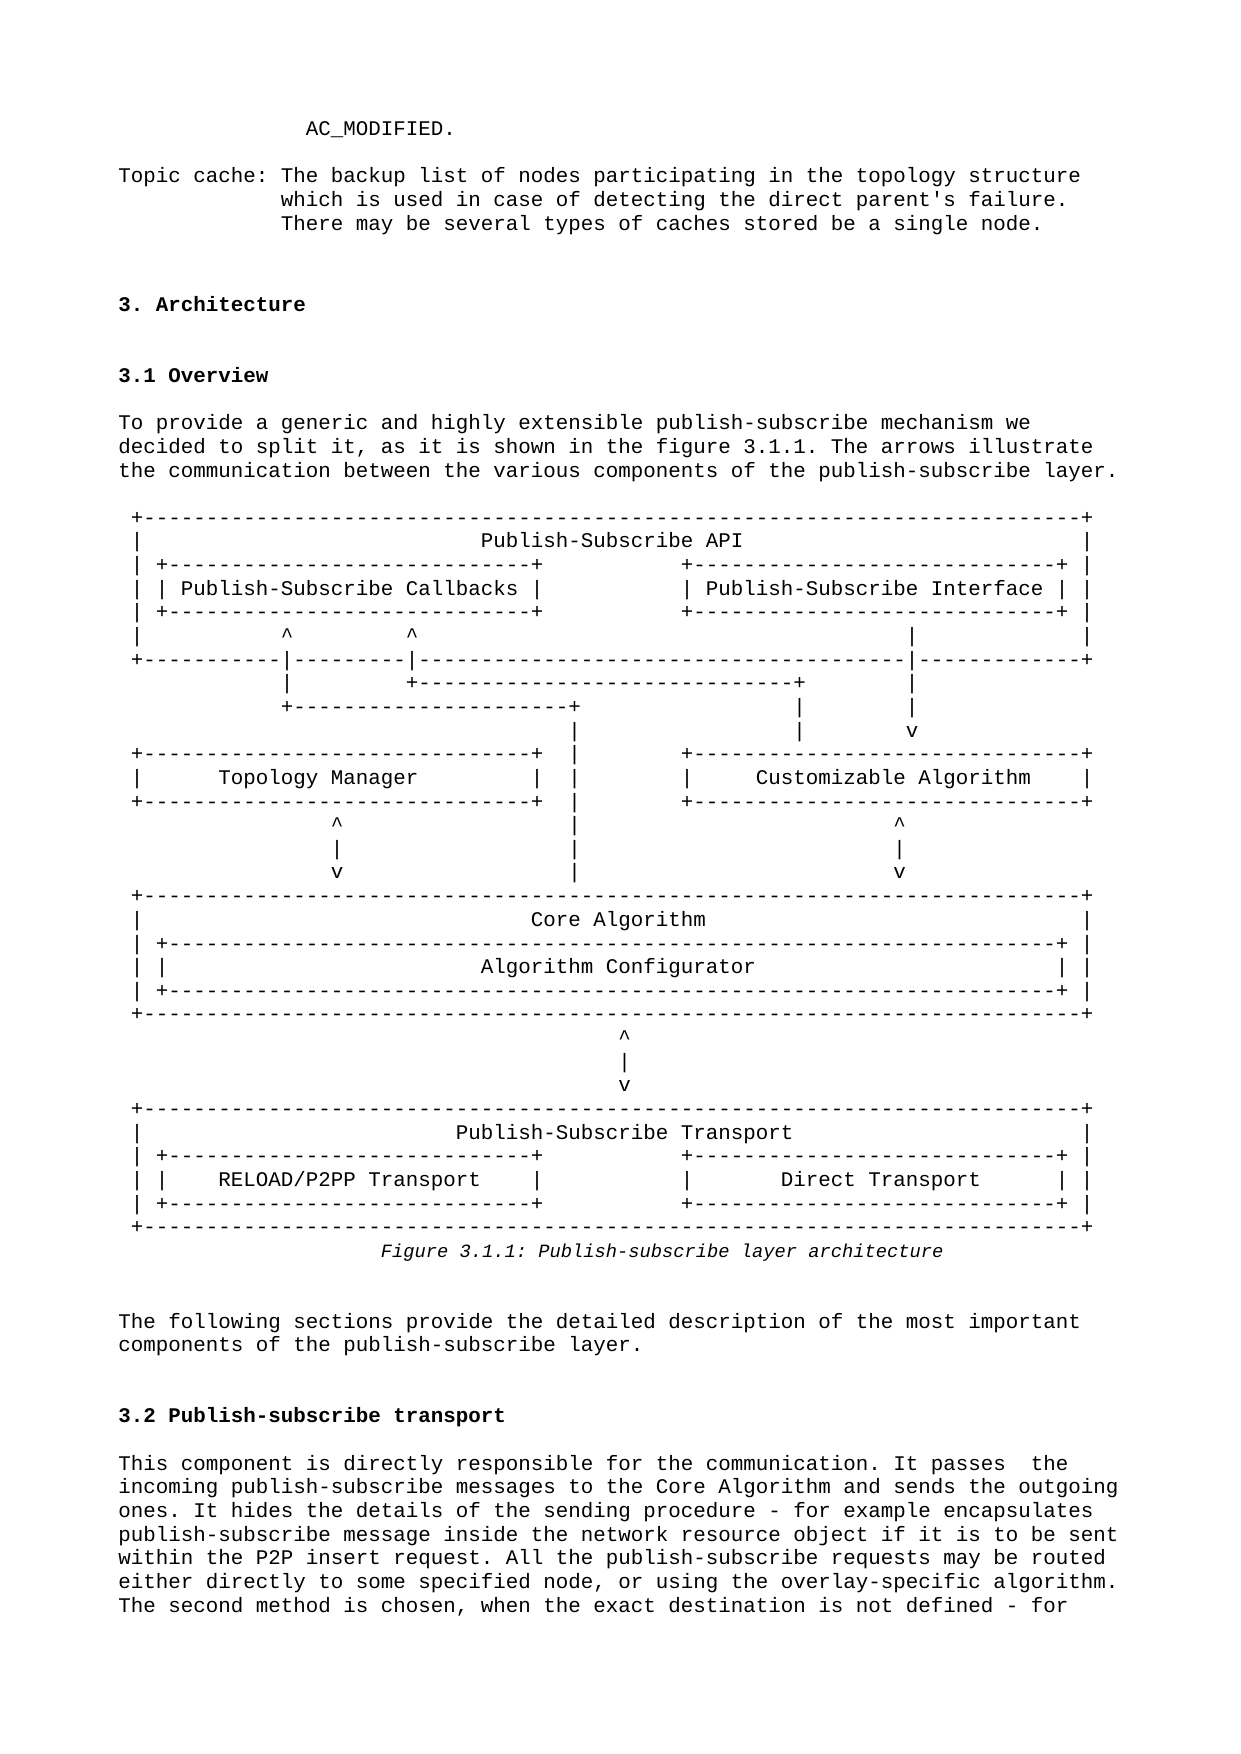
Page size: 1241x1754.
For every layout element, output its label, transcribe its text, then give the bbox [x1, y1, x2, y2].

text There may be several types of caches stored be a single node. [118, 213, 1122, 236]
text | ^ ^ | | [118, 625, 1122, 649]
text | +-----------------------------+ +-----------------------------+ | [118, 601, 1122, 625]
text | | v [118, 720, 1122, 743]
text +---------------------------------------------------------------------------+ [118, 1216, 1122, 1240]
text | | RELOAD/P2PP Transport | | Direct Transport | | [118, 1169, 1122, 1193]
text | Topology Manager | | | Customizable Algorithm | [118, 767, 1122, 791]
text | +-----------------------------------------------------------------------+ | [118, 932, 1122, 956]
text | | | [118, 838, 1122, 862]
text | +-----------------------------+ +-----------------------------+ | [118, 554, 1122, 578]
subtitle 3.1 Overview [118, 365, 1122, 389]
text To provide a generic and highly extensible publish-subscribe mechanism we decided to split it, as it is shown in the figure 3.1.1. The arrows illustrate the communication between the various components of the publish-subscribe layer. [118, 412, 1122, 483]
text | Core Algorithm | [118, 909, 1122, 932]
text +---------------------------------------------------------------------------+ [118, 1098, 1122, 1122]
text AC_MODIFIED. [118, 118, 1122, 142]
text | Publish-Subscribe API | [118, 531, 1122, 554]
text v | v [118, 862, 1122, 885]
text +---------------------------------------------------------------------------+ [118, 885, 1122, 909]
text | +-----------------------------+ +-----------------------------+ | [118, 1193, 1122, 1216]
text This component is directly responsible for the communication. It passes the incoming publish-subscribe messages to the Core Algorithm and sends the outgoing ones. It hides the details of the sending procedure - for example encapsulates publish-subscribe message inside the network resource object if it is to be sent within the P2P insert request. All the publish-subscribe requests may be routed either directly to some specified node, or using the overlay-specific algorithm. The second method is chosen, when the exact destination is not defined - for [118, 1453, 1122, 1618]
text | | Publish-Subscribe Callbacks | | Publish-Subscribe Interface | | [118, 578, 1122, 601]
text | +-----------------------------------------------------------------------+ | [118, 980, 1122, 1003]
text | | Algorithm Configurator | | [118, 956, 1122, 980]
text Topic cache: The backup list of nodes participating in the topology structure [118, 165, 1122, 189]
text | +------------------------------+ | [118, 672, 1122, 696]
text ^ | ^ [118, 814, 1122, 838]
text +-------------------------------+ | +-------------------------------+ [118, 743, 1122, 767]
text Figure 3.1.1: Publish-subscribe layer architecture [118, 1240, 1122, 1263]
subtitle 3.2 Publish-subscribe transport [118, 1405, 1122, 1429]
text +---------------------------------------------------------------------------+ [118, 507, 1122, 531]
text ^ [118, 1027, 1122, 1051]
text which is used in case of detecting the direct parent's failure. [118, 189, 1122, 213]
text | Publish-Subscribe Transport | [118, 1122, 1122, 1145]
text The following sections provide the detailed description of the most important components of the publish-subscribe layer. [118, 1311, 1122, 1358]
text v [118, 1074, 1122, 1098]
text +-------------------------------+ | +-------------------------------+ [118, 791, 1122, 814]
text +----------------------+ | | [118, 696, 1122, 720]
subtitle 3. Architecture [118, 294, 1122, 318]
text +-----------|---------|---------------------------------------|-------------+ [118, 649, 1122, 672]
text | +-----------------------------+ +-----------------------------+ | [118, 1145, 1122, 1169]
text | [118, 1051, 1122, 1074]
text +---------------------------------------------------------------------------+ [118, 1003, 1122, 1027]
